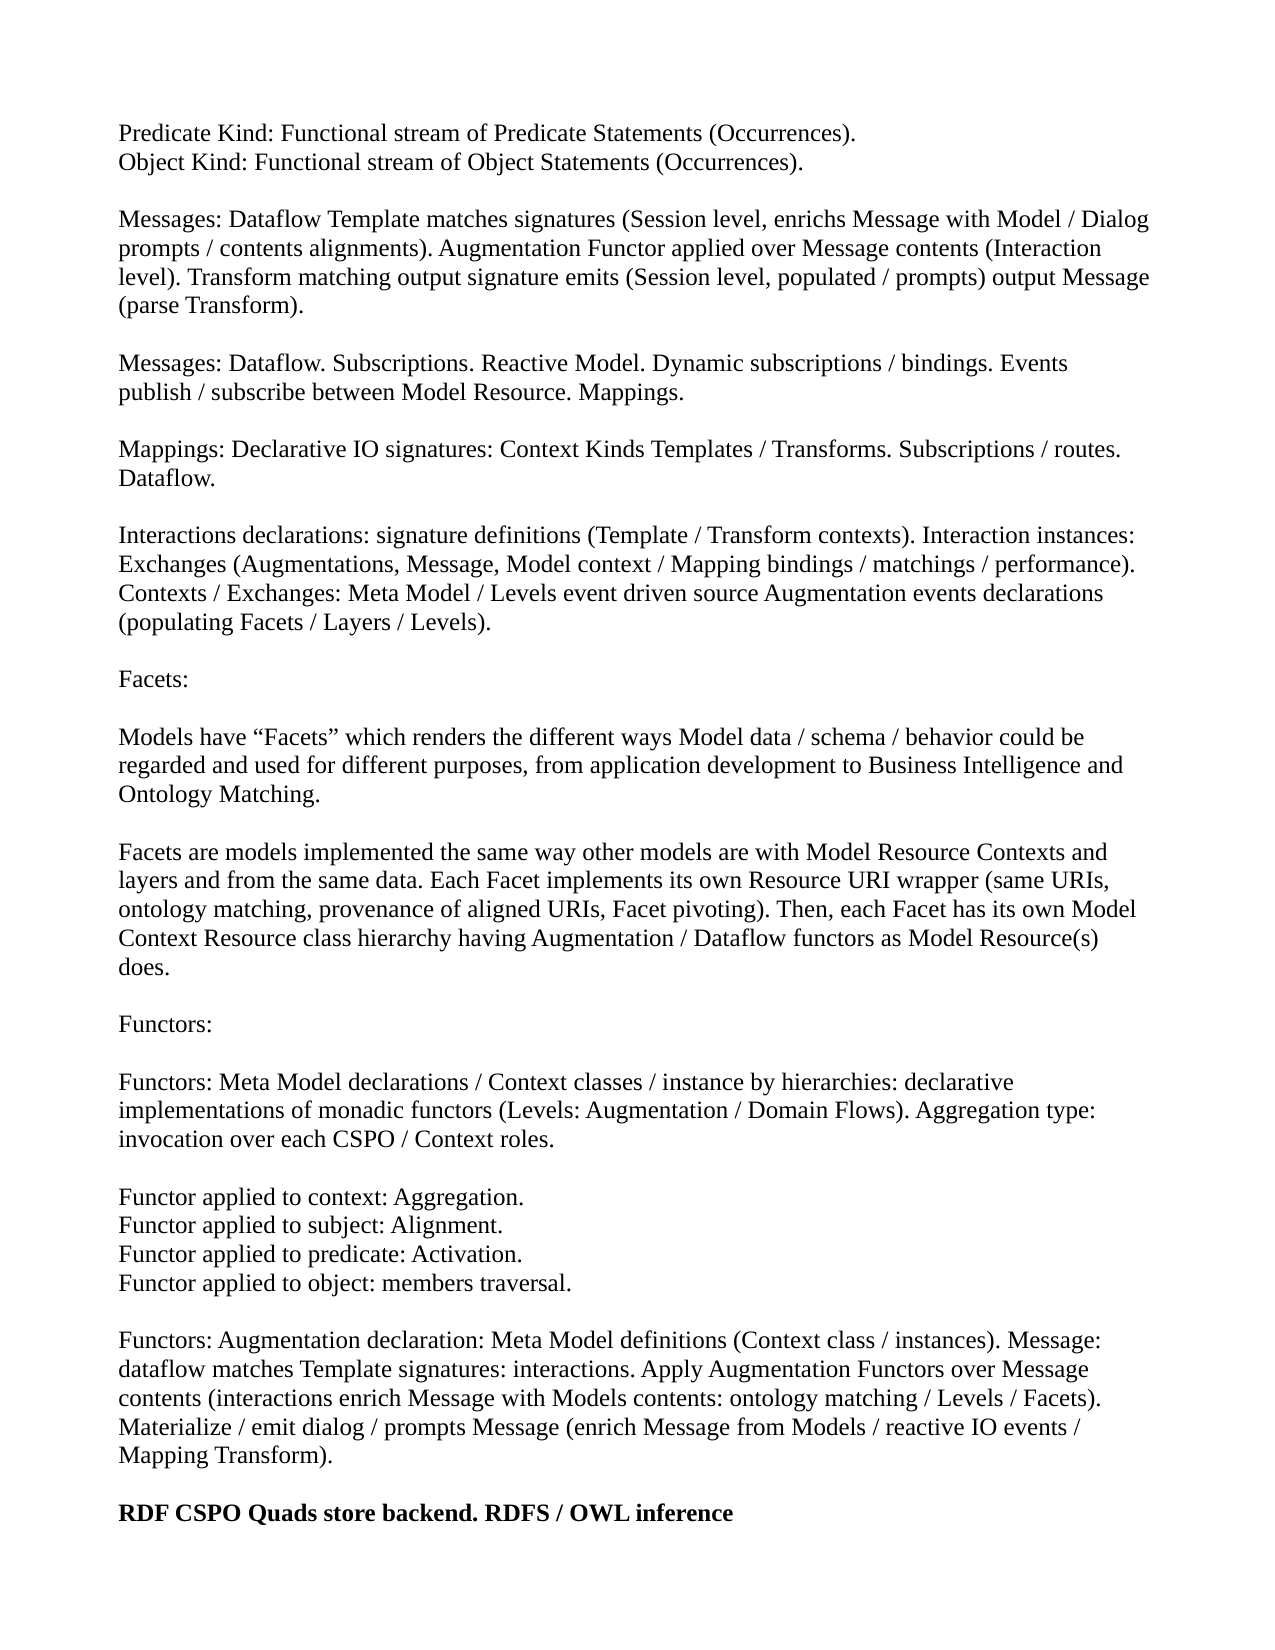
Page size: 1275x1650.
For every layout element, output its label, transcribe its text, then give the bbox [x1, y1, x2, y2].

text Functors: [118, 1009, 1157, 1038]
text Interactions declarations: signature definitions (Template / Transform contexts). Interaction instances: Exchanges (Augmentations, Message, Model context / Mapping bindings / matchings / performance). Contexts / Exchanges: Meta Model / Levels event driven source Augmentation events declarations (populating Facets / Layers / Levels). [118, 521, 1157, 636]
text Functor applied to predicate: Activation. [118, 1239, 1157, 1268]
text Functor applied to subject: Alignment. [118, 1211, 1157, 1239]
text Functors: Meta Model declarations / Context classes / instance by hierarchies: declarative implementations of monadic functors (Levels: Augmentation / Domain Flows). Aggregation type: invocation over each CSPO / Context roles. [118, 1067, 1157, 1153]
text Functor applied to object: members traversal. [118, 1268, 1157, 1297]
text Facets are models implemented the same way other models are with Model Resource Contexts and layers and from the same data. Each Facet implements its own Resource URI wrapper (same URIs, ontology matching, provenance of aligned URIs, Facet pivoting). Then, each Facet has its own Model Context Resource class hierarchy having Augmentation / Dataflow functors as Model Resource(s) does. [118, 837, 1157, 981]
text Messages: Dataflow. Subscriptions. Reactive Model. Dynamic subscriptions / bindings. Events publish / subscribe between Model Resource. Mappings. [118, 348, 1157, 406]
text Predicate Kind: Functional stream of Predicate Statements (Occurrences). [118, 118, 1157, 147]
text Functor applied to context: Aggregation. [118, 1182, 1157, 1211]
text Messages: Dataflow Template matches signatures (Session level, enrichs Message with Model / Dialog prompts / contents alignments). Augmentation Functor applied over Message contents (Interaction level). Transform matching output signature emits (Session level, populated / prompts) output Message (parse Transform). [118, 204, 1157, 319]
text Object Kind: Functional stream of Object Statements (Occurrences). [118, 147, 1157, 176]
text RDF CSPO Quads store backend. RDFS / OWL inference [118, 1498, 1157, 1527]
text Mappings: Declarative IO signatures: Context Kinds Templates / Transforms. Subscriptions / routes. Dataflow. [118, 434, 1157, 492]
text Models have “Facets” which renders the different ways Model data / schema / behavior could be regarded and used for different purposes, from application development to Business Intelligence and Ontology Matching. [118, 722, 1157, 808]
text Facets: [118, 664, 1157, 693]
text Functors: Augmentation declaration: Meta Model definitions (Context class / instances). Message: dataflow matches Template signatures: interactions. Apply Augmentation Functors over Message contents (interactions enrich Message with Models contents: ontology matching / Levels / Facets). Materialize / emit dialog / prompts Message (enrich Message from Models / reactive IO events / Mapping Transform). [118, 1326, 1157, 1469]
